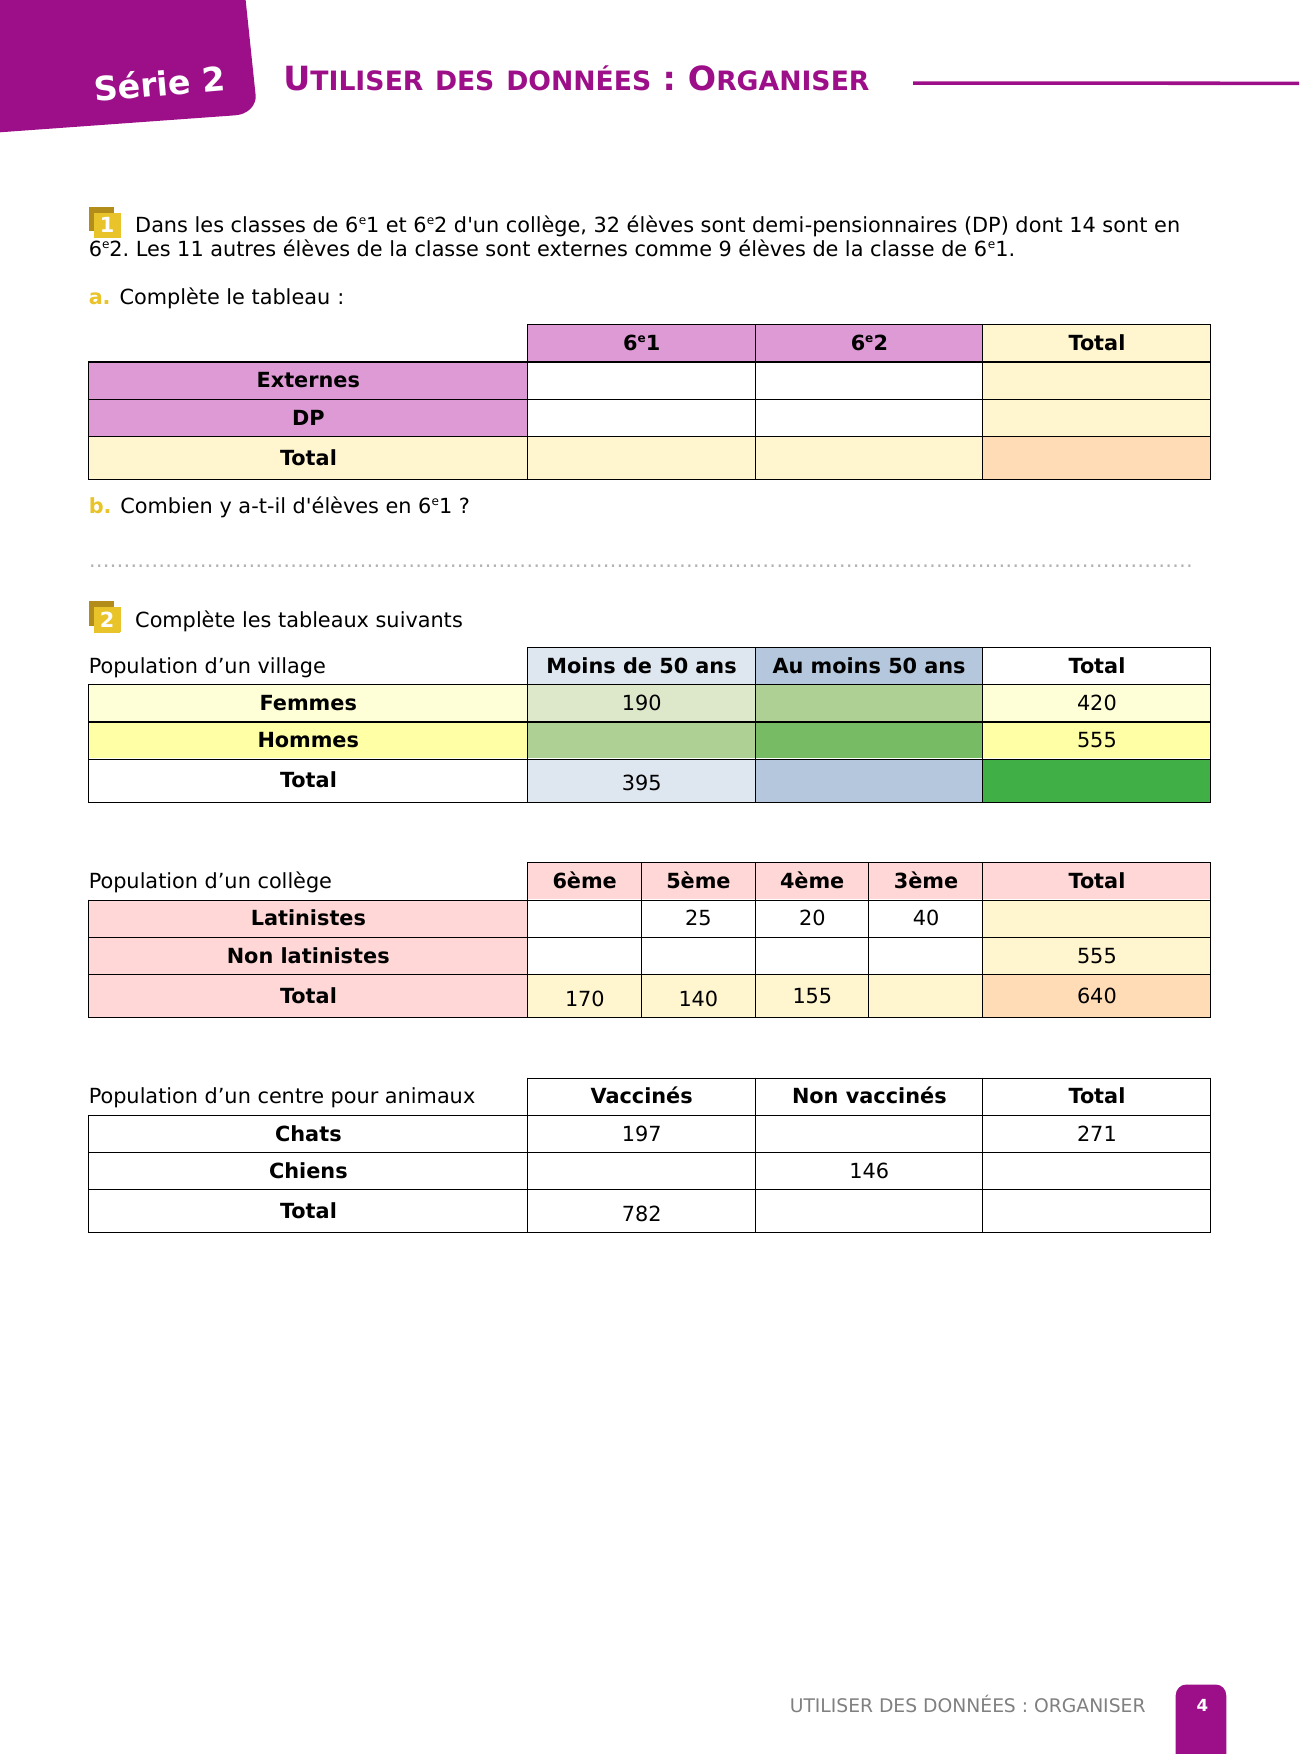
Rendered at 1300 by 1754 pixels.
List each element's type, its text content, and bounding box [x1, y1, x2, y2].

table_header Non vaccinés [756, 1079, 982, 1115]
list Complète le tableau : [88, 285, 1211, 309]
table_cell 782 [528, 1190, 755, 1232]
table_header Total [983, 325, 1210, 361]
table_cell [756, 760, 982, 802]
table_header Population d’un village [89, 647, 527, 684]
table_cell [756, 1190, 982, 1232]
table_cell Total [89, 437, 527, 479]
table_cell [756, 938, 868, 974]
text …………………………………………………………………………………………………………………………………………… [88, 531, 1211, 572]
table_cell 40 [869, 901, 982, 937]
table_header 3ème [869, 863, 982, 899]
subtitle Complète les tableaux suivants [114, 601, 1211, 632]
table_cell [528, 938, 641, 974]
table_cell 197 [528, 1116, 755, 1152]
table_cell [983, 901, 1210, 937]
table_cell [528, 901, 641, 937]
table_cell 146 [756, 1153, 982, 1189]
table_cell [983, 437, 1210, 479]
table_cell [528, 400, 755, 436]
table_cell 395 [528, 760, 755, 802]
table_cell [983, 1153, 1210, 1189]
table_cell [756, 723, 982, 758]
table_header 5ème [642, 863, 755, 899]
table_header Population d’un centre pour animaux [89, 1078, 527, 1115]
table_cell 555 [983, 938, 1210, 974]
table_cell [869, 975, 982, 1017]
table_cell 155 [756, 975, 868, 1017]
table_header Total [983, 863, 1210, 899]
table_cell [756, 363, 982, 399]
table_header Moins de 50 ans [528, 648, 755, 684]
table_cell Femmes [89, 685, 527, 721]
table_cell 25 [642, 901, 755, 937]
table_header Total [983, 1079, 1210, 1115]
table_cell [756, 685, 982, 721]
table_cell Latinistes [89, 901, 527, 937]
table_cell [756, 437, 982, 479]
table_cell Chats [89, 1116, 527, 1152]
table_header [89, 324, 527, 361]
table_cell [983, 760, 1210, 802]
list Combien y a‑t‑il d'élèves en 6e1 ? [88, 494, 1211, 519]
table_cell [642, 938, 755, 974]
table_header Vaccinés [528, 1079, 755, 1115]
table_header Population d’un collège [89, 862, 527, 899]
table_cell 140 [642, 975, 755, 1017]
table_cell 555 [983, 723, 1210, 758]
table_cell [756, 1116, 982, 1152]
table_header Au moins 50 ans [756, 648, 982, 684]
table_cell Externes [89, 363, 527, 399]
table_cell [528, 363, 755, 399]
table_header Total [983, 648, 1210, 684]
table_header 6e2 [756, 325, 982, 361]
table_cell [756, 400, 982, 436]
table_header 6ème [528, 863, 641, 899]
table_cell Total [89, 1190, 527, 1232]
table_cell [528, 1153, 755, 1189]
table_cell Total [89, 760, 527, 802]
table_cell 640 [983, 975, 1210, 1017]
table_cell Non latinistes [89, 938, 527, 974]
table_cell [983, 363, 1210, 399]
table_cell DP [89, 400, 527, 436]
table_cell 20 [756, 901, 868, 937]
table_cell [528, 437, 755, 479]
subtitle Dans les classes de 6e1 et 6e2 d'un collège, 32 élèves sont demi‑pensionnaires (DP) dont 14 sont en 6e2. Les 11 autres élèves de la classe sont externes comme 9 élèves de la classe de 6e1. [88, 207, 1211, 262]
table_header 6e1 [528, 325, 755, 361]
table_cell [983, 1190, 1210, 1232]
table_cell 170 [528, 975, 641, 1017]
table_cell Total [89, 975, 527, 1017]
table_header 4ème [756, 863, 868, 899]
table_cell Chiens [89, 1153, 527, 1189]
table_cell [983, 400, 1210, 436]
table_cell 271 [983, 1116, 1210, 1152]
table_cell [869, 938, 982, 974]
table_cell [528, 723, 755, 758]
table_cell 420 [983, 685, 1210, 721]
table_cell 190 [528, 685, 755, 721]
table_cell Hommes [89, 723, 527, 758]
